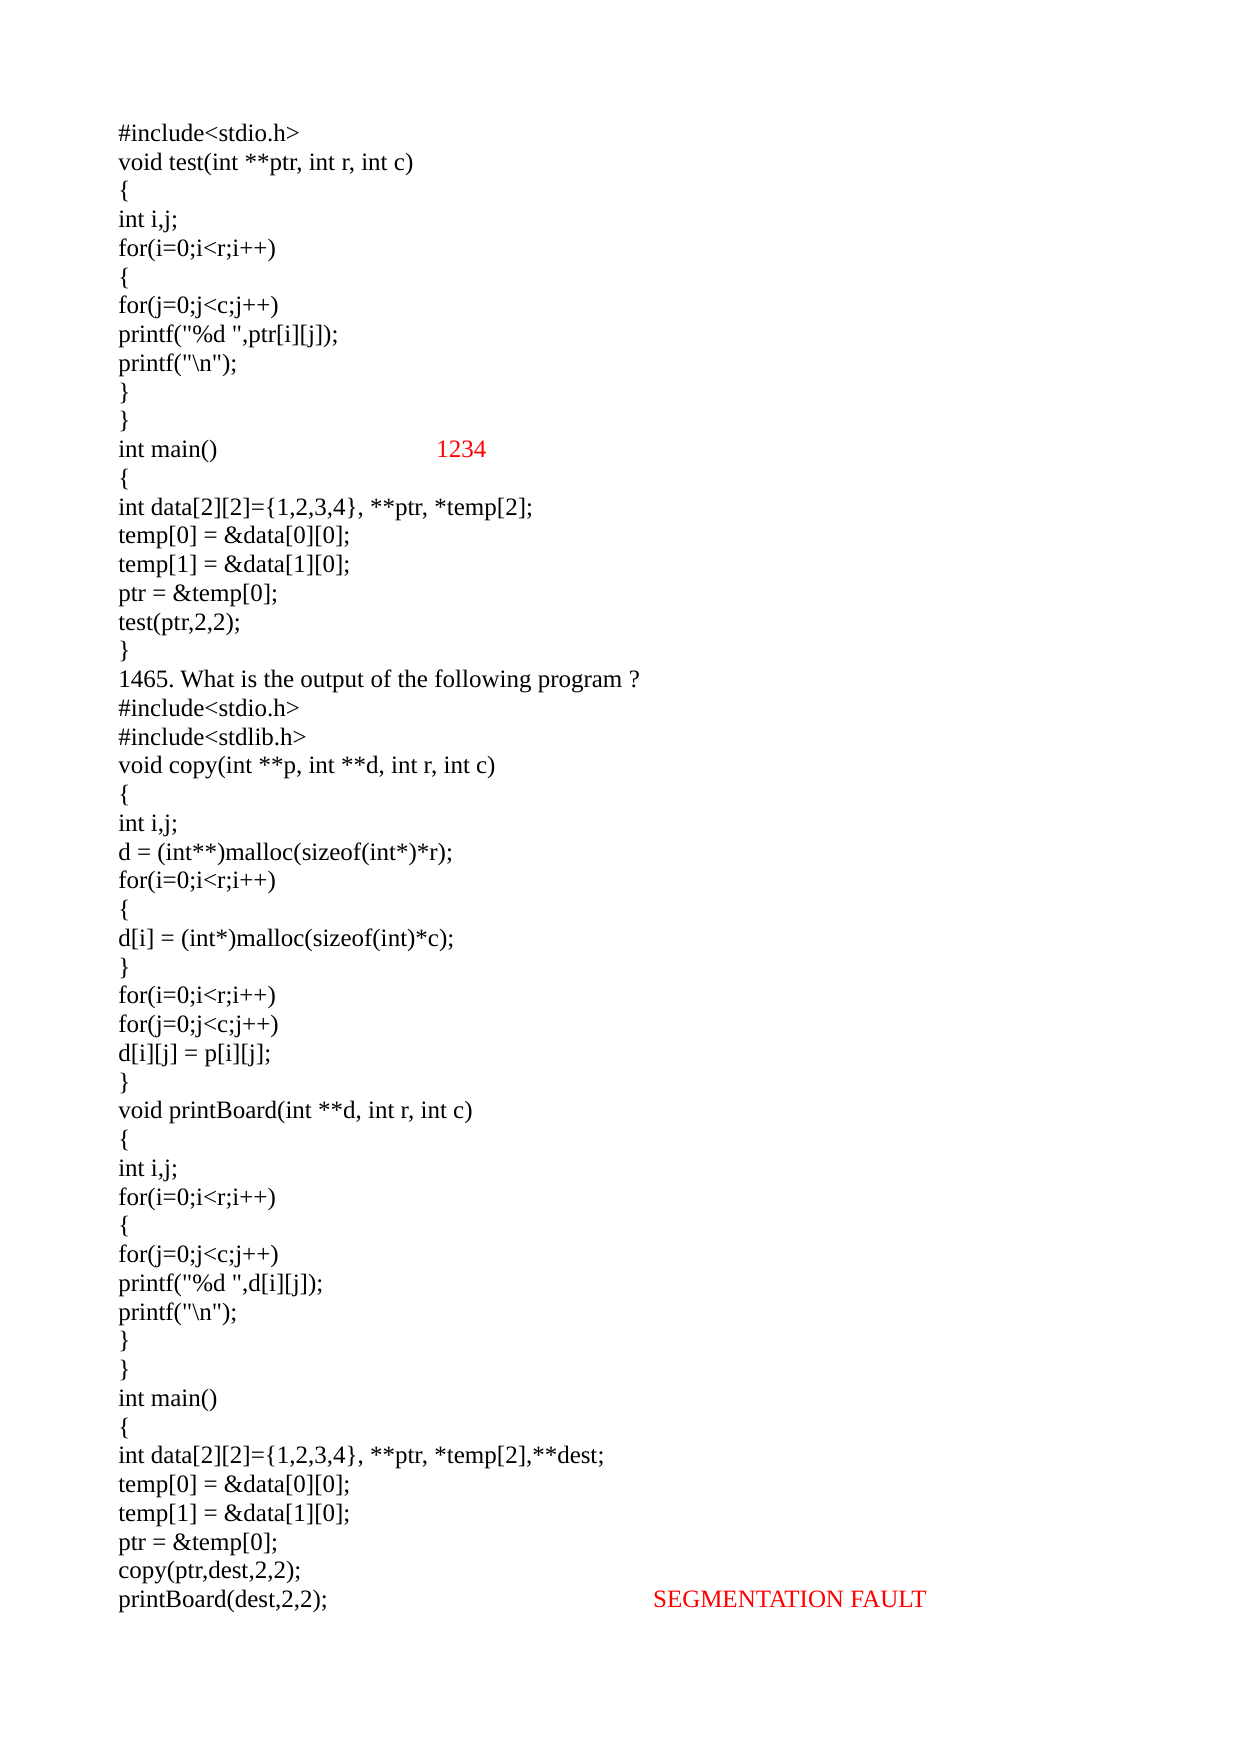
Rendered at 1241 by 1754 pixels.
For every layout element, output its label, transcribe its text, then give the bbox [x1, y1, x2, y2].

text for(i=0;i<r;i++) [118, 981, 1122, 1009]
text ptr = &temp[0]; [118, 1527, 1122, 1556]
text { [118, 894, 1122, 923]
text for(j=0;j<c;j++) [118, 291, 1122, 319]
text int i,j; [118, 204, 1122, 233]
text printf("%d ",d[i][j]); [118, 1268, 1122, 1297]
text } [118, 1354, 1122, 1383]
text for(i=0;i<r;i++) [118, 233, 1122, 262]
text for(i=0;i<r;i++) [118, 866, 1122, 894]
text int i,j; [118, 808, 1122, 837]
text void test(int **ptr, int r, int c) [118, 147, 1122, 176]
text #include<stdlib.h> [118, 722, 1122, 751]
text temp[0] = &data[0][0]; [118, 1469, 1122, 1498]
text temp[0] = &data[0][0]; [118, 521, 1122, 549]
text printf("\n"); [118, 348, 1122, 377]
text } [118, 406, 1122, 434]
text { [118, 262, 1122, 291]
text } [118, 952, 1122, 981]
text copy(ptr,dest,2,2); [118, 1556, 1122, 1584]
text printf("\n"); [118, 1297, 1122, 1326]
text test(ptr,2,2); [118, 607, 1122, 636]
text int i,j; [118, 1153, 1122, 1182]
text ptr = &temp[0]; [118, 578, 1122, 607]
text { [118, 176, 1122, 204]
text for(j=0;j<c;j++) [118, 1009, 1122, 1038]
text } [118, 636, 1122, 664]
text d[i] = (int*)malloc(sizeof(int)*c); [118, 923, 1122, 952]
text } [118, 377, 1122, 406]
text { [118, 1211, 1122, 1239]
text { [118, 1124, 1122, 1153]
text d = (int**)malloc(sizeof(int*)*r); [118, 837, 1122, 866]
text int main() 1234 [118, 434, 1122, 463]
text void copy(int **p, int **d, int r, int c) [118, 751, 1122, 779]
text temp[1] = &data[1][0]; [118, 549, 1122, 578]
text { [118, 1412, 1122, 1441]
text { [118, 779, 1122, 808]
text temp[1] = &data[1][0]; [118, 1498, 1122, 1527]
text int data[2][2]={1,2,3,4}, **ptr, *temp[2],**dest; [118, 1441, 1122, 1469]
text { [118, 463, 1122, 492]
text #include<stdio.h> [118, 693, 1122, 722]
text d[i][j] = p[i][j]; [118, 1038, 1122, 1067]
text } [118, 1067, 1122, 1096]
text printf("%d ",ptr[i][j]); [118, 319, 1122, 348]
text 1465. What is the output of the following program ? [118, 664, 1122, 693]
text for(i=0;i<r;i++) [118, 1182, 1122, 1211]
text } [118, 1326, 1122, 1354]
text void printBoard(int **d, int r, int c) [118, 1096, 1122, 1124]
text for(j=0;j<c;j++) [118, 1239, 1122, 1268]
text int data[2][2]={1,2,3,4}, **ptr, *temp[2]; [118, 492, 1122, 521]
text #include<stdio.h> [118, 118, 1122, 147]
text int main() [118, 1383, 1122, 1412]
text printBoard(dest,2,2); SEGMENTATION FAULT [118, 1584, 1122, 1613]
